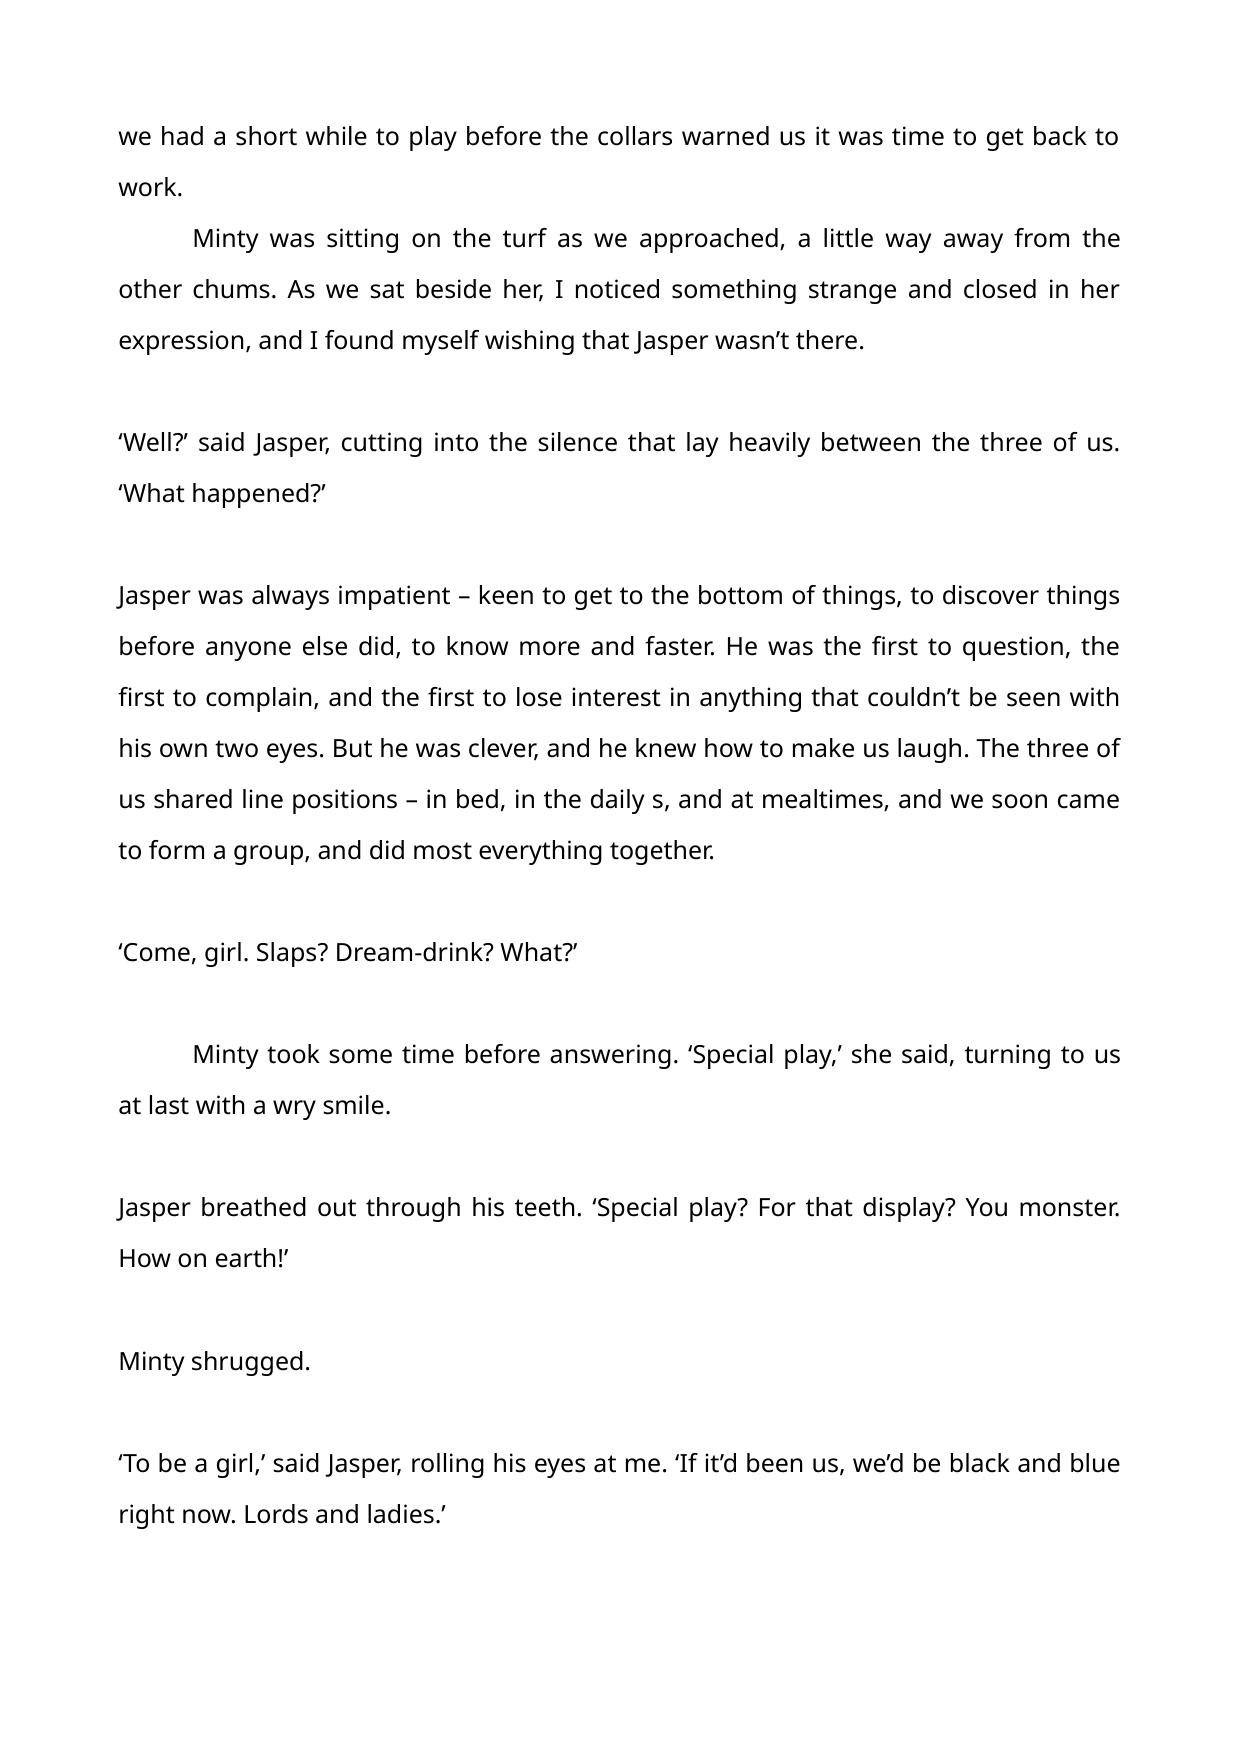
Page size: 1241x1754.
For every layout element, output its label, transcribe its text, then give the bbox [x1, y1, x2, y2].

text ‘Well?’ said Jasper, cutting into the silence that lay heavily between the three of us. ‘What happened?’ [118, 424, 1122, 509]
text Minty took some time before answering. ‘Special play,’ she said, turning to us at last with a wry smile. [118, 1037, 1122, 1122]
text Minty shrugged. [118, 1343, 1122, 1377]
text ‘Come, girl. Slaps? Dream-drink? What?’ [118, 935, 1122, 969]
text ‘To be a girl,’ said Jasper, rolling his eyes at me. ‘If it’d been us, we’d be black and blue right now. Lords and ladies.’ [118, 1445, 1122, 1530]
text we had a short while to play before the collars warned us it was time to get back to work. [118, 118, 1122, 203]
text Jasper breathed out through his teeth. ‘Special play? For that display? You monster. How on earth!’ [118, 1190, 1122, 1275]
text Minty was sitting on the turf as we approached, a little way away from the other chums. As we sat beside her, I noticed something strange and closed in her expression, and I found myself wishing that Jasper wasn’t there. [118, 220, 1122, 356]
text Jasper was always impatient – keen to get to the bottom of things, to discover things before anyone else did, to know more and faster. He was the first to question, the first to complain, and the first to lose interest in anything that couldn’t be seen with his own two eyes. But he was clever, and he knew how to make us laugh. The three of us shared line positions – in bed, in the daily s, and at mealtimes, and we soon came to form a group, and did most everything together. [118, 577, 1122, 867]
